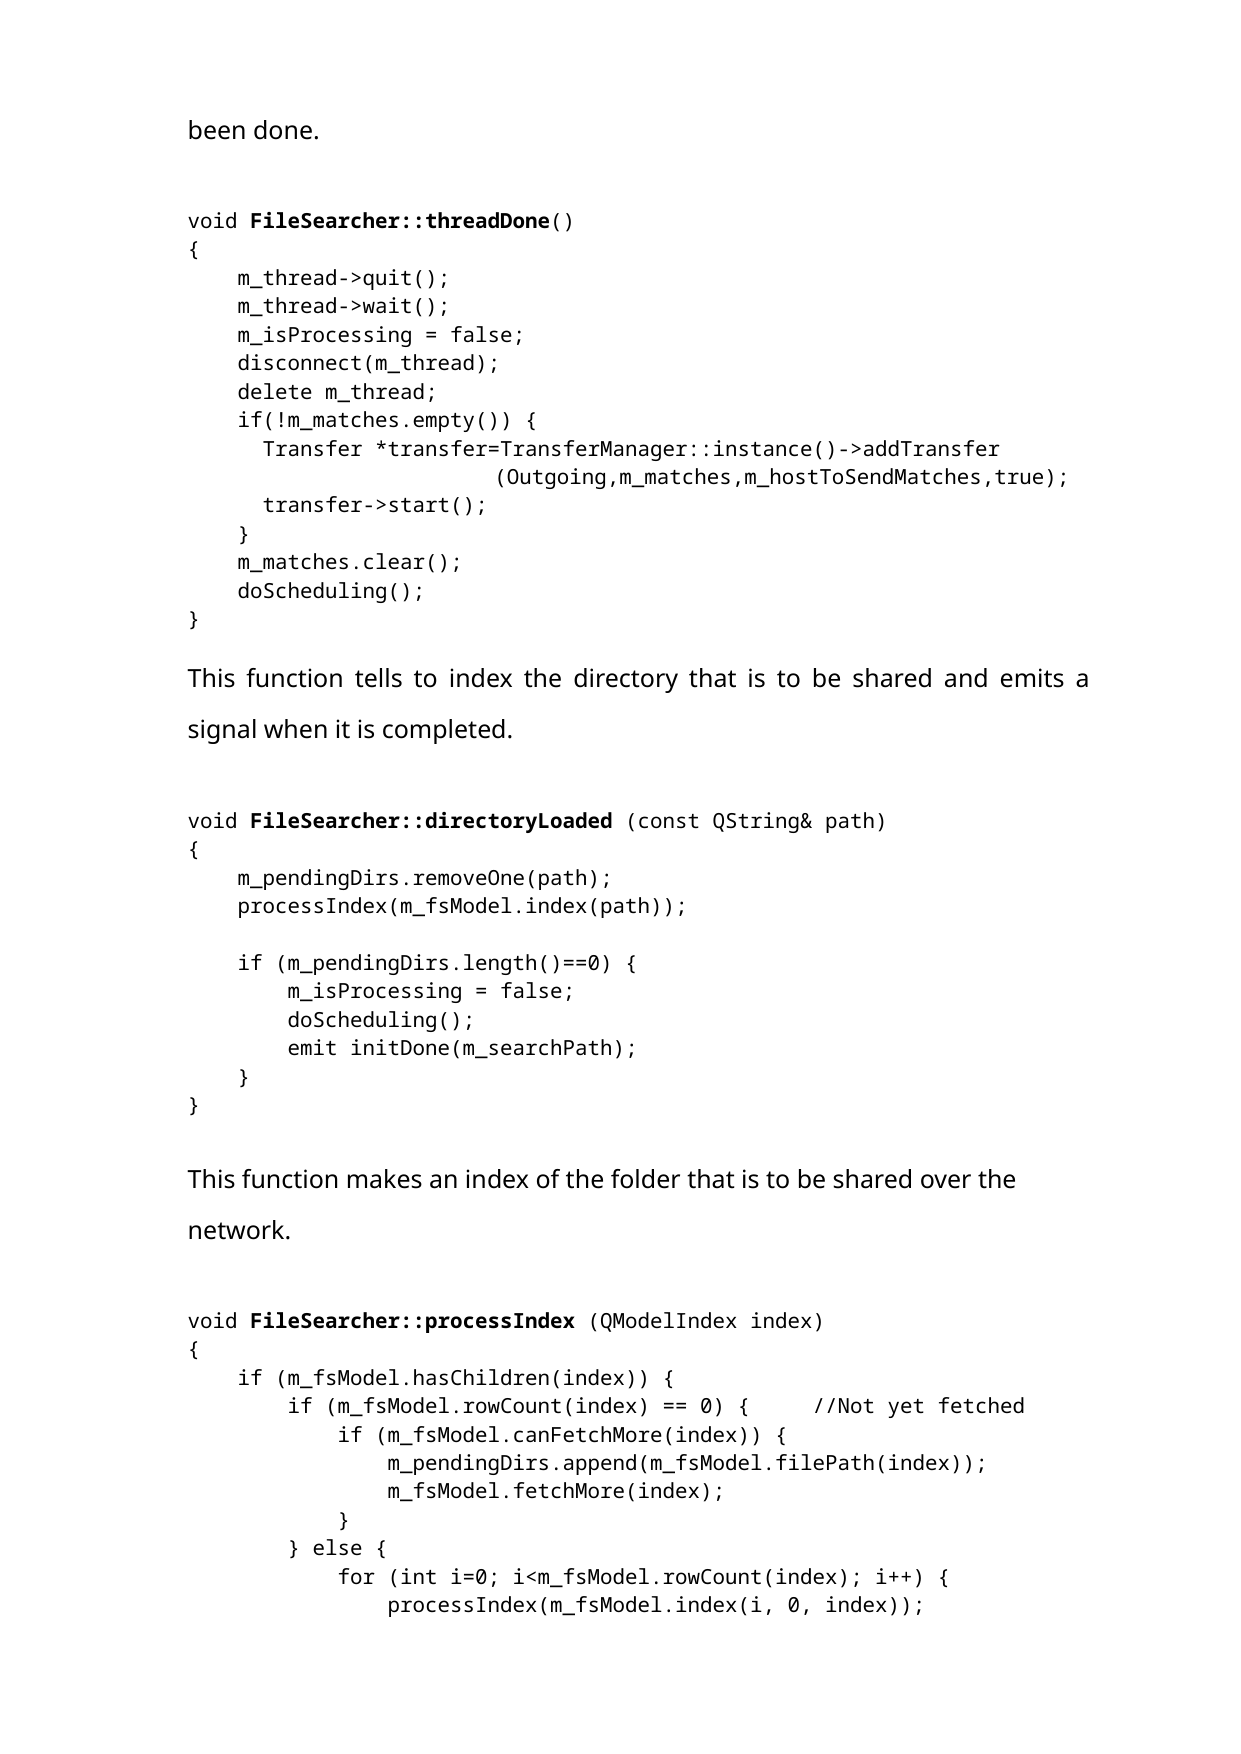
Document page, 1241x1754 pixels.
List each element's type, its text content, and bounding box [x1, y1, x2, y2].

text } else { [187, 1533, 1091, 1562]
text m_thread->wait(); [187, 291, 1091, 320]
text transfer->start(); [187, 491, 1091, 519]
text emit initDone(m_searchPath); [187, 1033, 1091, 1062]
text if (m_fsModel.canFetchMore(index)) { [187, 1420, 1091, 1448]
text if(!m_matches.empty()) { [187, 405, 1091, 434]
text delete m_thread; [187, 377, 1091, 405]
text void FileSearcher::processIndex (QModelIndex index) [187, 1306, 1091, 1334]
text if (m_pendingDirs.length()==0) { [187, 948, 1091, 976]
text m_fsModel.fetchMore(index); [187, 1477, 1091, 1505]
text processIndex(m_fsModel.index(path)); [187, 891, 1091, 919]
text Transfer *transfer=TransferManager::instance()->addTransfer (Outgoing,m_matches,m_hostToSendMatches,true); [187, 434, 1091, 491]
text } [187, 1062, 1091, 1090]
text m_isProcessing = false; [187, 320, 1091, 348]
text { [187, 234, 1091, 263]
text This function makes an index of the folder that is to be shared over the network. [187, 1161, 1091, 1246]
text if (m_fsModel.hasChildren(index)) { [187, 1363, 1091, 1391]
text { [187, 1334, 1091, 1363]
text m_pendingDirs.removeOne(path); [187, 863, 1091, 891]
text { [187, 834, 1091, 863]
text } [187, 519, 1091, 547]
text } [187, 604, 1091, 633]
text m_matches.clear(); [187, 547, 1091, 576]
text processIndex(m_fsModel.index(i, 0, index)); [187, 1590, 1091, 1619]
text if (m_fsModel.rowCount(index) == 0) { //Not yet fetched [187, 1391, 1091, 1420]
text m_thread->quit(); [187, 263, 1091, 291]
text been done. [187, 112, 1091, 147]
text doScheduling(); [187, 1005, 1091, 1033]
text m_pendingDirs.append(m_fsModel.filePath(index)); [187, 1448, 1091, 1477]
text void FileSearcher::directoryLoaded (const QString& path) [187, 806, 1091, 834]
text disconnect(m_thread); [187, 348, 1091, 377]
text } [187, 1090, 1091, 1119]
text } [187, 1505, 1091, 1533]
text void FileSearcher::threadDone() [187, 206, 1091, 234]
text for (int i=0; i<m_fsModel.rowCount(index); i++) { [187, 1562, 1091, 1590]
text m_isProcessing = false; [187, 976, 1091, 1005]
text This function tells to index the directory that is to be shared and emits a signal when it is completed. [187, 661, 1091, 746]
text doScheduling(); [187, 576, 1091, 604]
